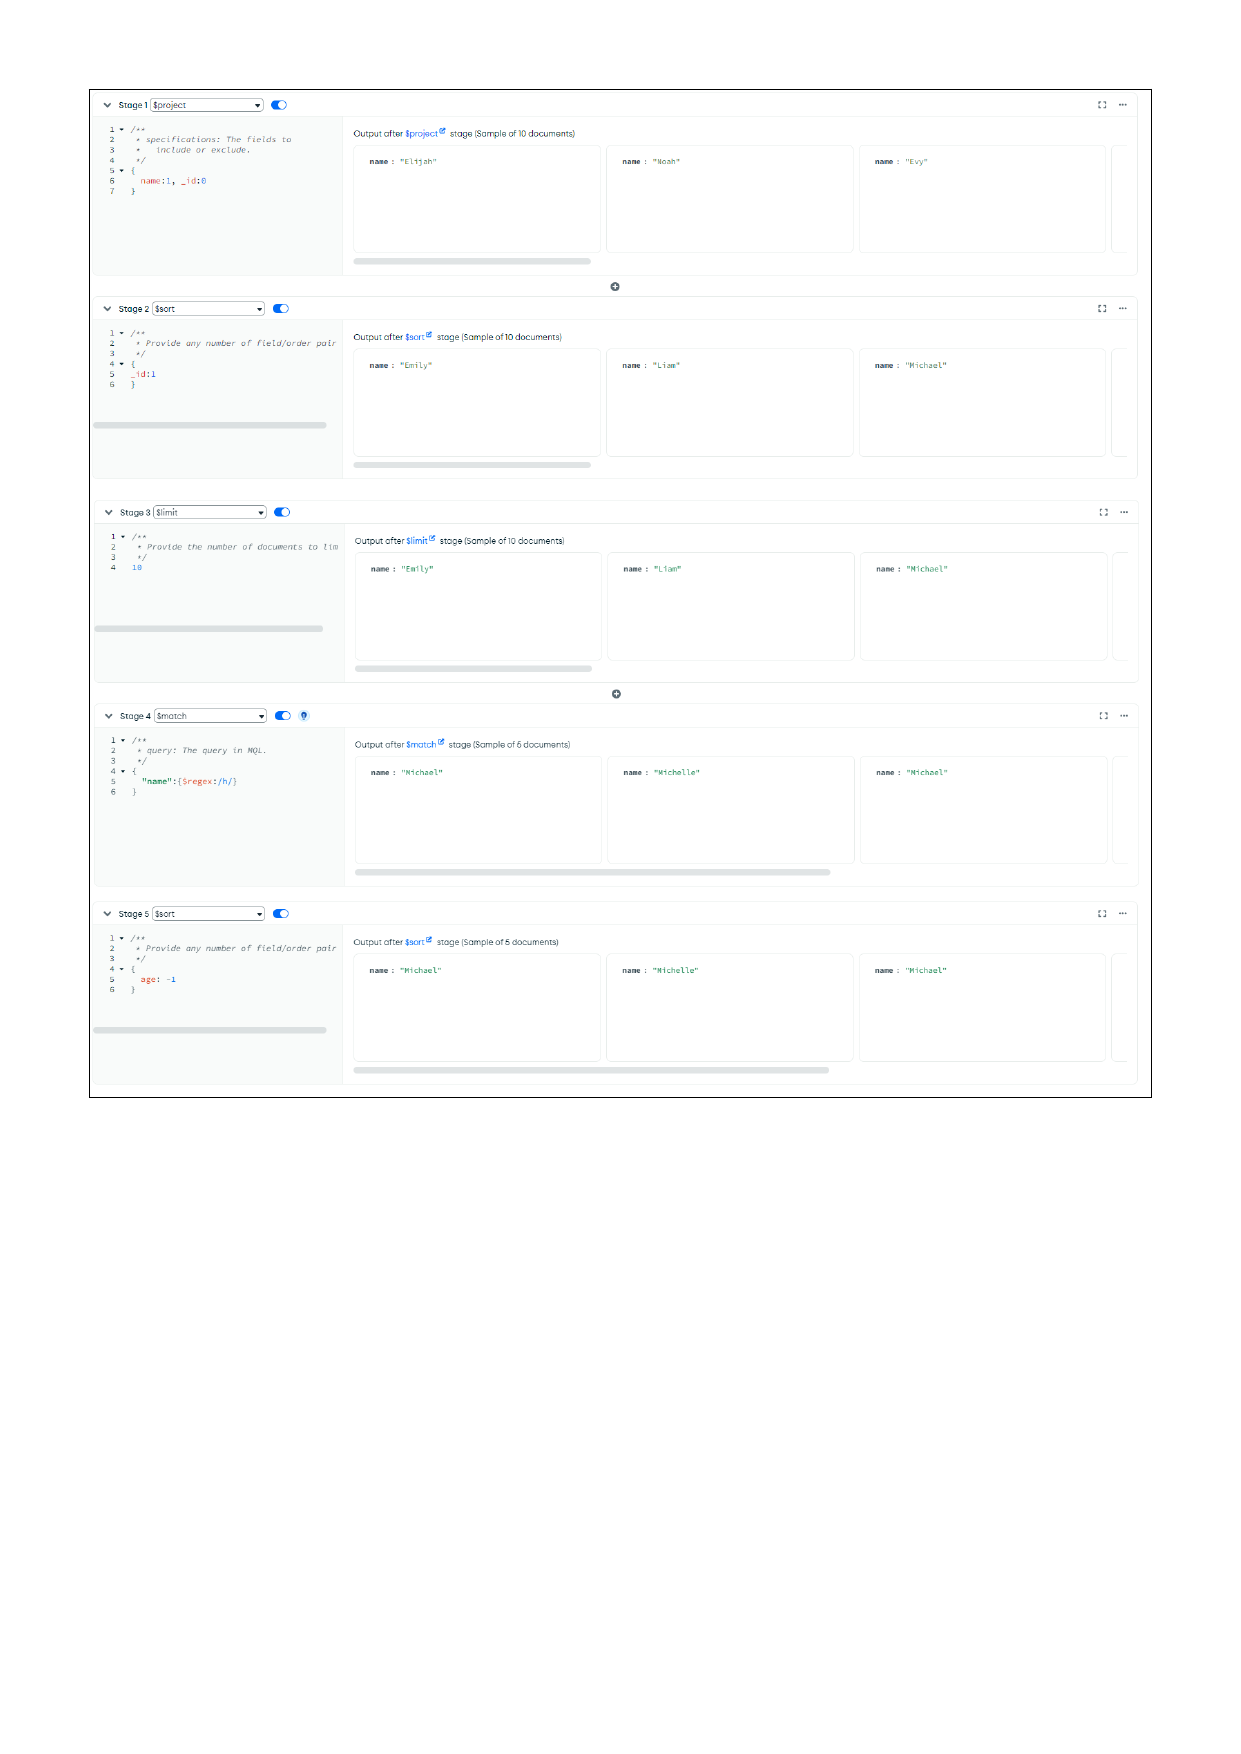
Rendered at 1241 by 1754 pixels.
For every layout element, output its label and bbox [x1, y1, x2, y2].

picture [91, 91, 1149, 1095]
